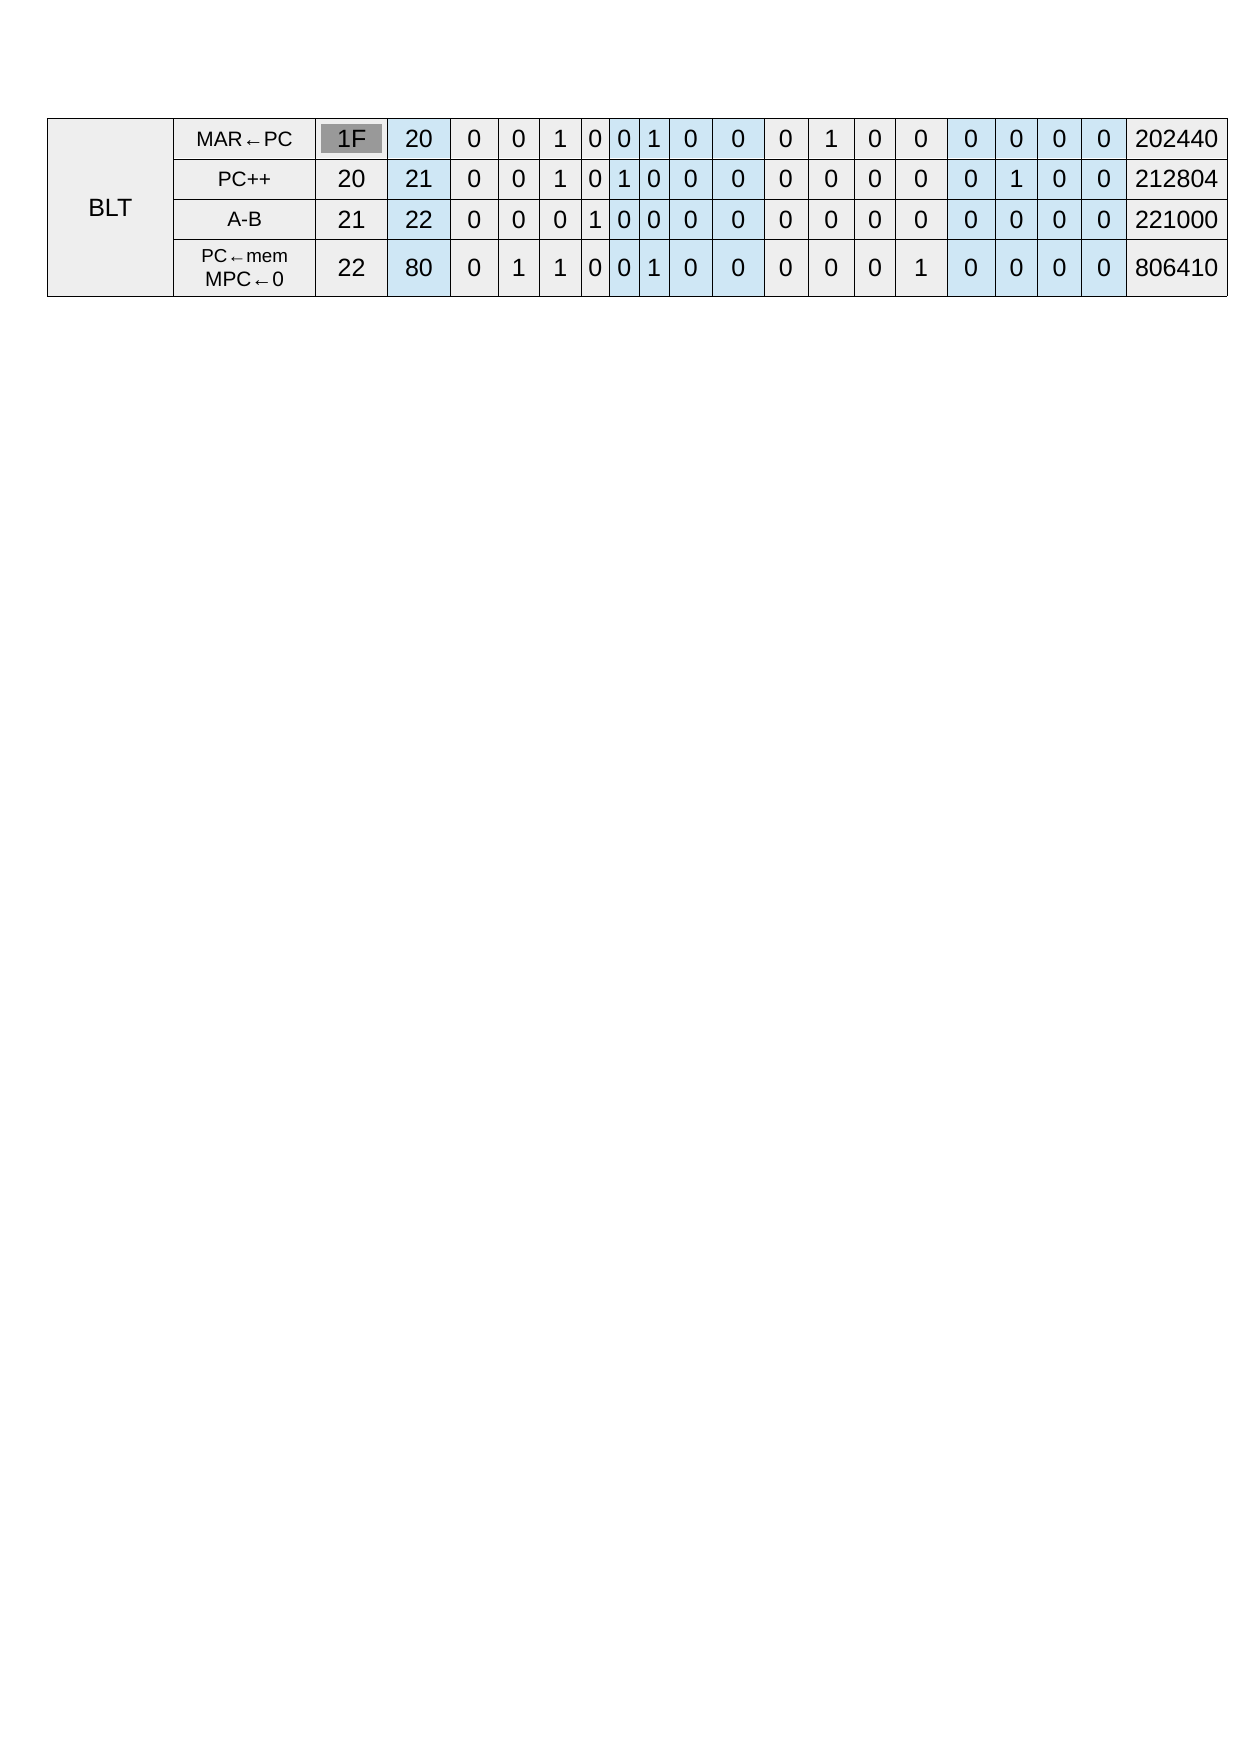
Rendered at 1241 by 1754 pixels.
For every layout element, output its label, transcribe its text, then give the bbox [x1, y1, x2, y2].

table_cell 20 [316, 160, 387, 199]
table_cell 80 [388, 240, 450, 296]
table_cell 0 [610, 240, 639, 296]
table_cell 1 [540, 160, 581, 199]
table_cell 0 [765, 160, 808, 199]
table_cell 1F [316, 119, 387, 158]
table_cell 0 [451, 119, 498, 158]
table_cell 0 [499, 160, 539, 199]
table_cell 0 [765, 240, 808, 296]
table_cell 0 [809, 240, 854, 296]
table_cell 0 [670, 240, 712, 296]
table_cell 0 [640, 160, 669, 199]
table_cell 0 [451, 200, 498, 239]
table_cell 0 [713, 160, 764, 199]
table_cell 0 [948, 119, 995, 158]
table_cell 0 [896, 160, 947, 199]
table_cell 202440 [1127, 119, 1227, 158]
table_cell 0 [670, 119, 712, 158]
table_cell PC++ [174, 160, 315, 199]
table_cell 0 [610, 200, 639, 239]
table_cell 1 [540, 240, 581, 296]
table_cell 1 [640, 119, 669, 158]
table_cell 0 [855, 200, 895, 239]
table_cell 22 [316, 240, 387, 296]
table_cell 221000 [1127, 200, 1227, 239]
table_cell 20 [388, 119, 450, 158]
table_cell 0 [451, 160, 498, 199]
table_cell 0 [713, 200, 764, 239]
table_cell 0 [855, 119, 895, 158]
table_cell MAR←PC [174, 119, 315, 158]
table_cell 806410 [1127, 240, 1227, 296]
table_cell BLT [48, 119, 173, 296]
table_cell 0 [499, 119, 539, 158]
table_cell 1 [610, 160, 639, 199]
table_cell 0 [948, 160, 995, 199]
table_cell 0 [582, 119, 609, 158]
table_cell 0 [1038, 119, 1081, 158]
table_cell 0 [996, 200, 1037, 239]
table_cell 0 [948, 240, 995, 296]
table_cell 0 [809, 160, 854, 199]
table_cell 0 [996, 240, 1037, 296]
table_cell 0 [1038, 160, 1081, 199]
table_cell 0 [996, 119, 1037, 158]
table_cell 0 [670, 200, 712, 239]
table_cell 21 [388, 160, 450, 199]
table_cell 0 [1082, 160, 1126, 199]
table_cell 1 [640, 240, 669, 296]
table_cell A-B [174, 200, 315, 239]
table_cell 0 [765, 119, 808, 158]
table_cell 0 [855, 160, 895, 199]
table_cell 0 [582, 240, 609, 296]
table_cell 0 [640, 200, 669, 239]
table_cell 0 [1038, 200, 1081, 239]
table_cell 0 [855, 240, 895, 296]
table_cell 1 [809, 119, 854, 158]
table_cell 0 [896, 119, 947, 158]
table_cell 1 [896, 240, 947, 296]
table_cell 0 [499, 200, 539, 239]
table_cell 1 [540, 119, 581, 158]
table_cell PC←mem MPC←0 [174, 240, 315, 296]
table_cell 0 [948, 200, 995, 239]
table_cell 1 [499, 240, 539, 296]
table_cell 0 [1082, 200, 1126, 239]
table_cell 22 [388, 200, 450, 239]
table_cell 1 [582, 200, 609, 239]
table_cell 0 [896, 200, 947, 239]
table_cell 1 [996, 160, 1037, 199]
table_cell 0 [809, 200, 854, 239]
table_cell 0 [713, 119, 764, 158]
table_cell 0 [670, 160, 712, 199]
table_cell 21 [316, 200, 387, 239]
table_cell 0 [540, 200, 581, 239]
table_cell 0 [713, 240, 764, 296]
table_cell 212804 [1127, 160, 1227, 199]
table_cell 0 [451, 240, 498, 296]
table_cell 0 [1038, 240, 1081, 296]
table_cell 0 [1082, 240, 1126, 296]
table_cell 0 [610, 119, 639, 158]
table_cell 0 [765, 200, 808, 239]
table_cell 0 [582, 160, 609, 199]
table_cell 0 [1082, 119, 1126, 158]
